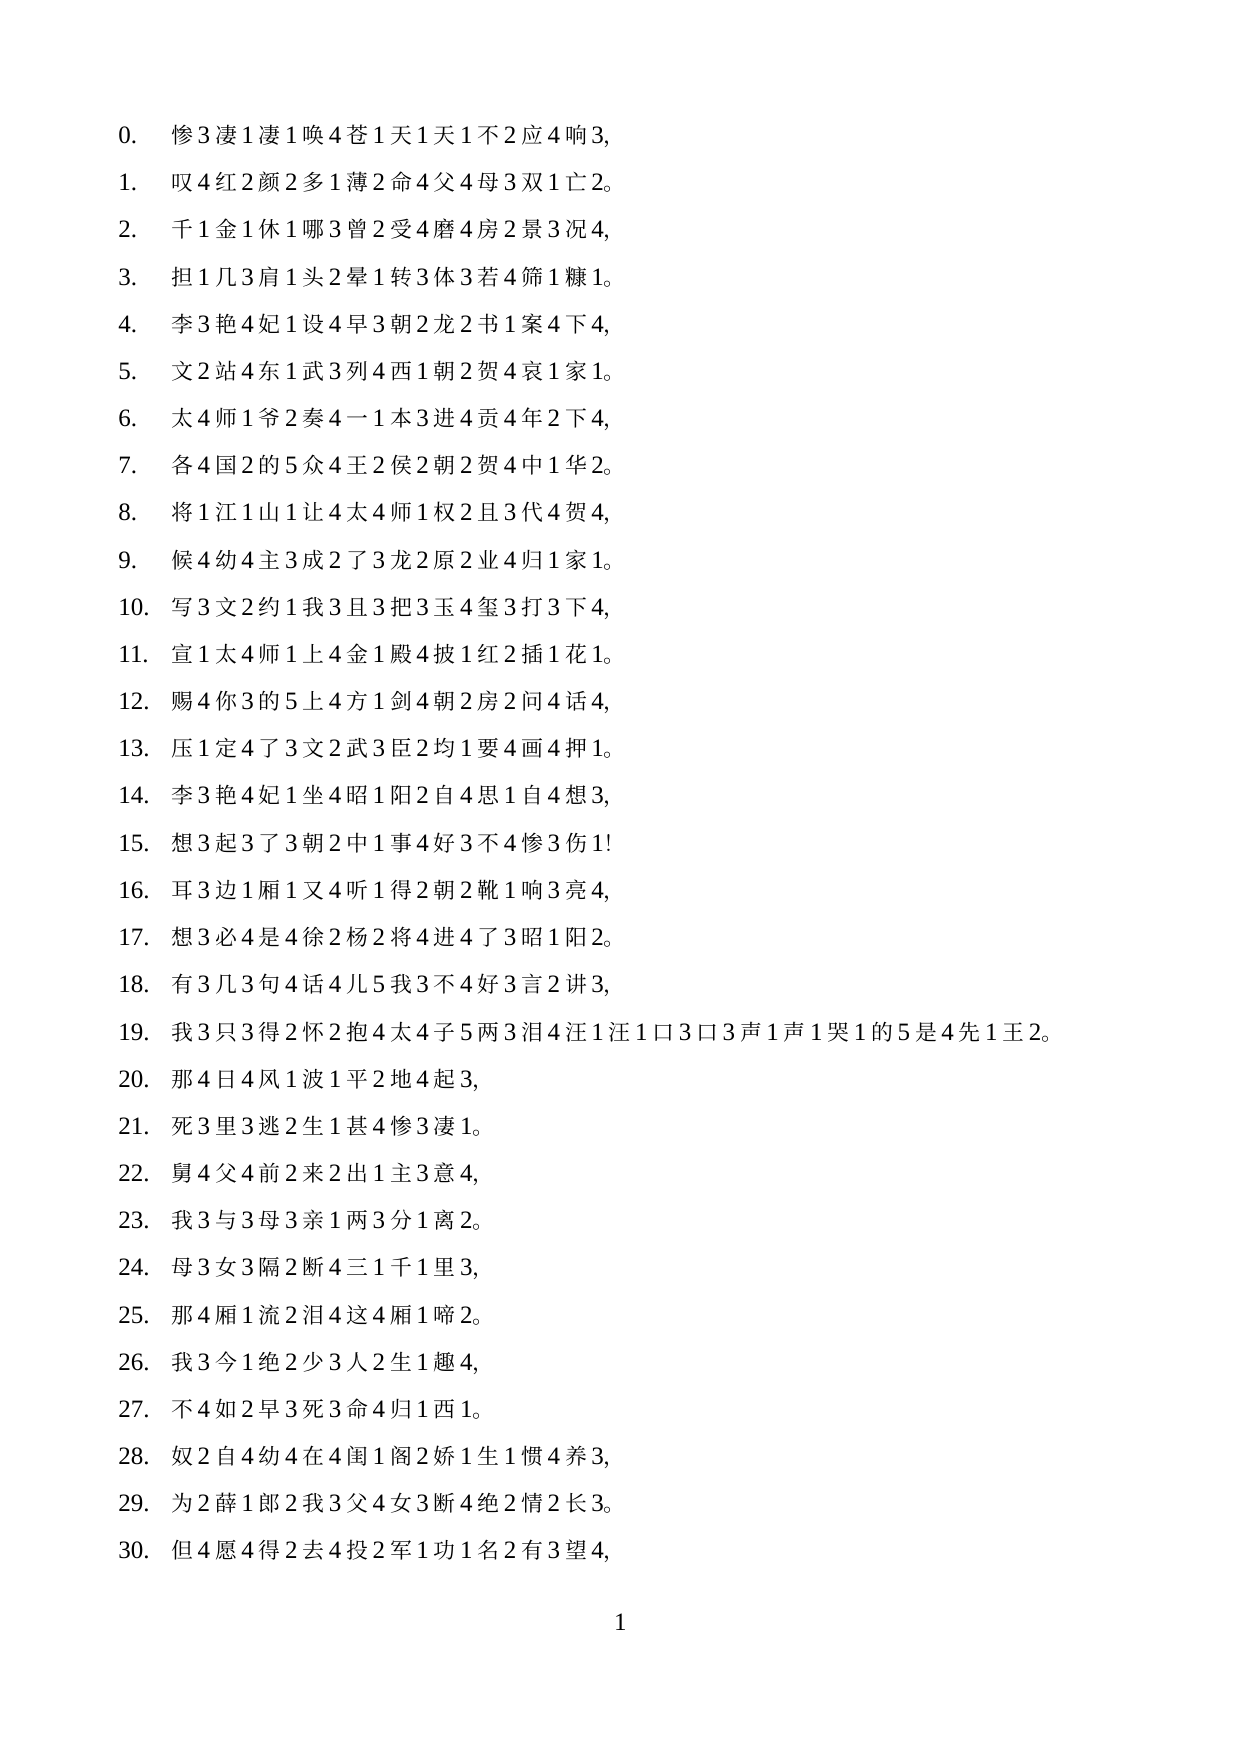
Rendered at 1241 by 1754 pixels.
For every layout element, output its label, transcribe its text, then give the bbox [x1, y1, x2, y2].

text 12. 赐4你3的5上4方1剑4朝2房2问4话4， [118, 684, 1122, 716]
text 10. 写3文2约1我3且3把3玉4玺3打3下4， [118, 590, 1122, 621]
text 15. 想3起3了3朝2中1事4好3不4惨3伤1！ [118, 826, 1122, 857]
text 16. 耳3边1厢1又4听1得2朝2靴1响3亮4， [118, 873, 1122, 904]
text 8. 将1江1山1让4太4师1权2且3代4贺4， [118, 496, 1122, 527]
text 6. 太4师1爷2奏4一1本3进4贡4年2下4， [118, 401, 1122, 433]
text 26. 我3今1绝2少3人2生1趣4， [118, 1345, 1122, 1376]
text 20. 那4日4风1波1平2地4起3， [118, 1062, 1122, 1093]
text 24. 母3女3隔2断4三1千1里3， [118, 1251, 1122, 1282]
text 3. 担1几3肩1头2晕1转3体3若4筛1糠1。 [118, 260, 1122, 291]
text 21. 死3里3逃2生1甚4惨3凄1。 [118, 1109, 1122, 1141]
text 17. 想3必4是4徐2杨2将4进4了3昭1阳2。 [118, 920, 1122, 952]
text 1. 叹4红2颜2多1薄2命4父4母3双1亡2。 [118, 165, 1122, 197]
text 13. 压1定4了3文2武3臣2均1要4画4押1。 [118, 732, 1122, 763]
text 22. 舅4父4前2来2出1主3意4， [118, 1156, 1122, 1188]
text 14. 李3艳4妃1坐4昭1阳2自4思1自4想3， [118, 779, 1122, 810]
text 30. 但4愿4得2去4投2军1功1名2有3望4， [118, 1534, 1122, 1565]
text 5. 文2站4东1武3列4西1朝2贺4哀1家1。 [118, 354, 1122, 386]
text 4. 李3艳4妃1设4早3朝2龙2书1案4下4， [118, 307, 1122, 338]
text 11. 宣1太4师1上4金1殿4披1红2插1花1。 [118, 637, 1122, 669]
text 7. 各4国2的5众4王2侯2朝2贺4中1华2。 [118, 448, 1122, 480]
text 28. 奴2自4幼4在4闺1阁2娇1生1惯4养3， [118, 1439, 1122, 1471]
text 2. 千1金1休1哪3曾2受4磨4房2景3况4， [118, 212, 1122, 244]
text 25. 那4厢1流2泪4这4厢1啼2。 [118, 1298, 1122, 1329]
text 18. 有3几3句4话4儿5我3不4好3言2讲3， [118, 967, 1122, 999]
text 9. 候4幼4主3成2了3龙2原2业4归1家1。 [118, 543, 1122, 574]
text 27. 不4如2早3死3命4归1西1。 [118, 1392, 1122, 1424]
text 29. 为2薛1郎2我3父4女3断4绝2情2长3。 [118, 1487, 1122, 1518]
text 23. 我3与3母3亲1两3分1离2。 [118, 1203, 1122, 1235]
text 19. 我3只3得2怀2抱4太4子5两3泪4汪1汪1口3口3声1声1哭1的5是4先1王2。 [118, 1015, 1122, 1046]
text 0. 惨3凄1凄1唤4苍1天1天1不2应4响3， [118, 118, 1122, 149]
